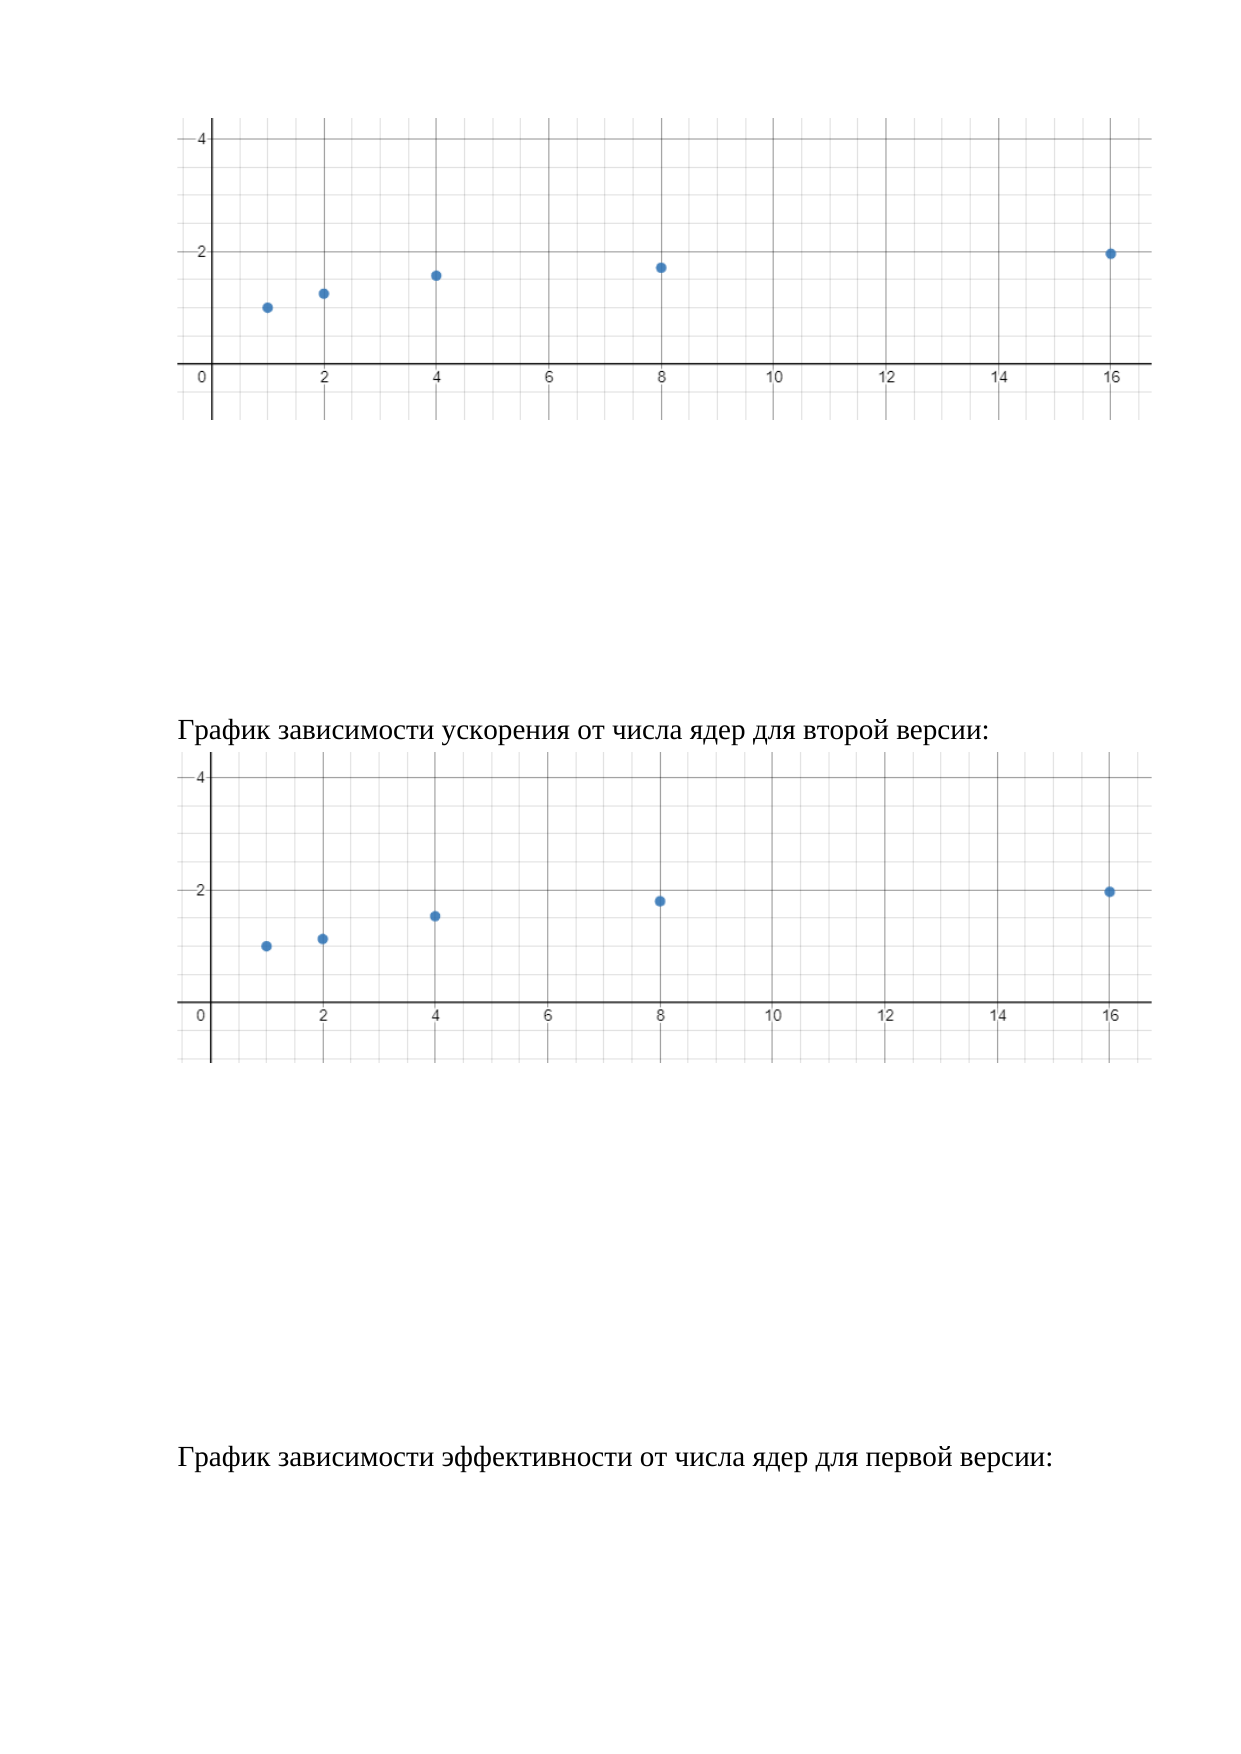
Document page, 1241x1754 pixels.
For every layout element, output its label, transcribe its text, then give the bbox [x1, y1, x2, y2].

picture [177, 118, 1152, 420]
text График зависимости эффективности от числа ядер для первой версии: [177, 1439, 1152, 1473]
text График зависимости ускорения от числа ядер для второй версии: [177, 712, 1152, 746]
picture [177, 752, 1152, 1063]
